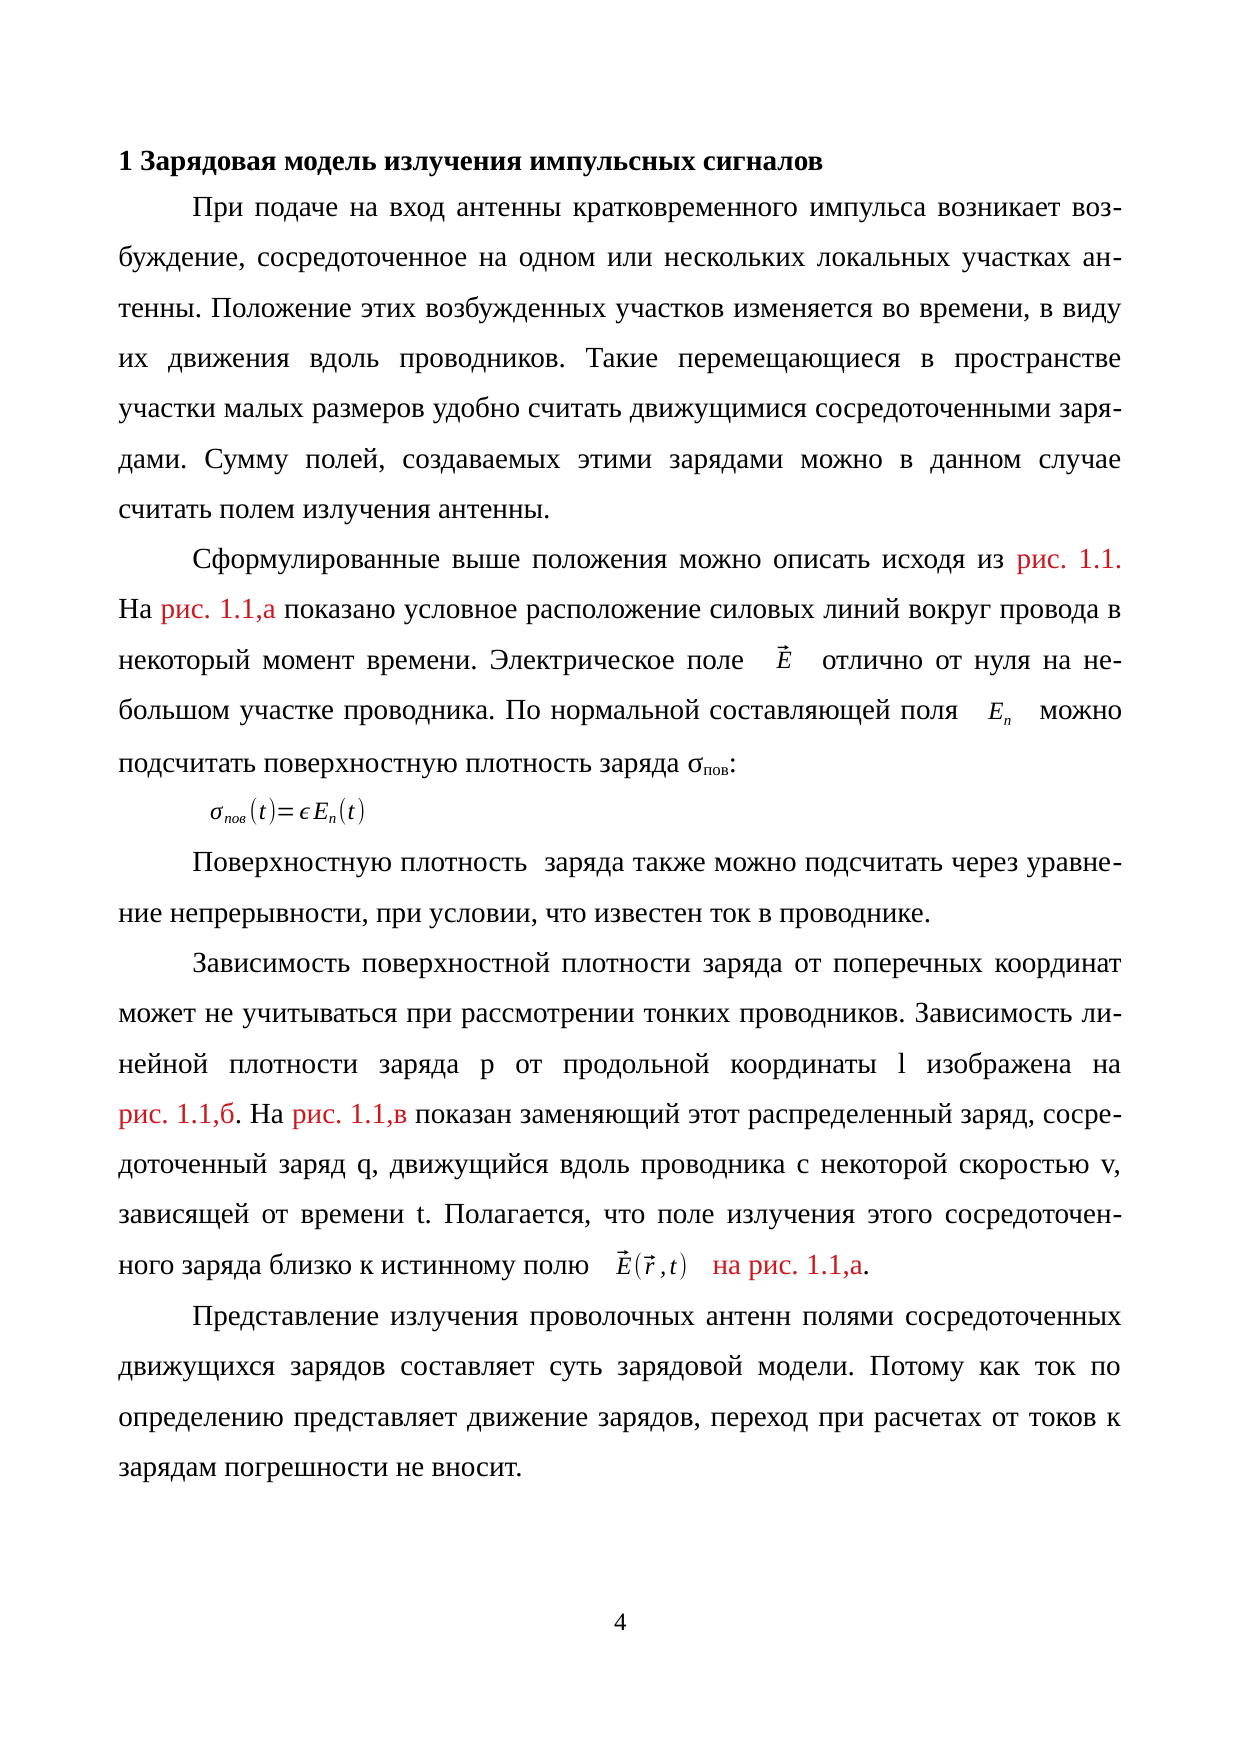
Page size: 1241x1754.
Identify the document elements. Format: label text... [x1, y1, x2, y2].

text Представление излучения проволочных антенн полями сосредоточенных движущихся зарядов составляет суть зарядовой модели. Потому как ток по определению представляет движение зарядов, переход при расчетах от токов к зарядам погрешности не вносит. [118, 1298, 1122, 1483]
text Сформулированные выше положения можно описать исходя из рис. 1.1. На рис. 1.1,а показано условное расположение силовых линий вокруг провода в некоторый момент времени. Электрическое поле отлично от нуля на не­большом участке проводника. По нормальной составляющей поля можно подсчитать поверхностную плотность заряда σпов: [118, 541, 1122, 779]
text При подаче на вход антенны кратковременного импульса возникает воз­буждение, сосредоточенное на одном или нескольких локальных участках ан­тенны. Положение этих возбужденных участков изменяется во времени, в виду их движения вдоль проводников. Такие перемещающиеся в пространстве участки малых размеров удобно считать движущимися сосредоточенными заря­дами. Сумму полей, создаваемых этими зарядами можно в данном случае считать полем излучения антенны. [118, 189, 1122, 524]
text Поверхностную плотность заряда также можно подсчитать через уравне­ние непрерывности, при условии, что известен ток в проводнике. [118, 844, 1122, 928]
subtitle 1 Зарядовая модель излучения импульсных сигналов [118, 143, 1122, 177]
text Зависимость поверхностной плотности заряда от поперечных координат может не учитываться при рассмотрении тонких проводников. Зависимость ли­нейной плотности заряда p от продольной координаты l изображена на рис. 1.1,б. На рис. 1.1,в показан заменяющий этот распределенный заряд, сосре­доточенный заряд q, движущийся вдоль проводника с некоторой скоростью v, зависящей от времени t. Полагается, что поле излучения этого сосредоточен­ного заряда близко к истинному полю на рис. 1.1,а. [118, 945, 1122, 1281]
